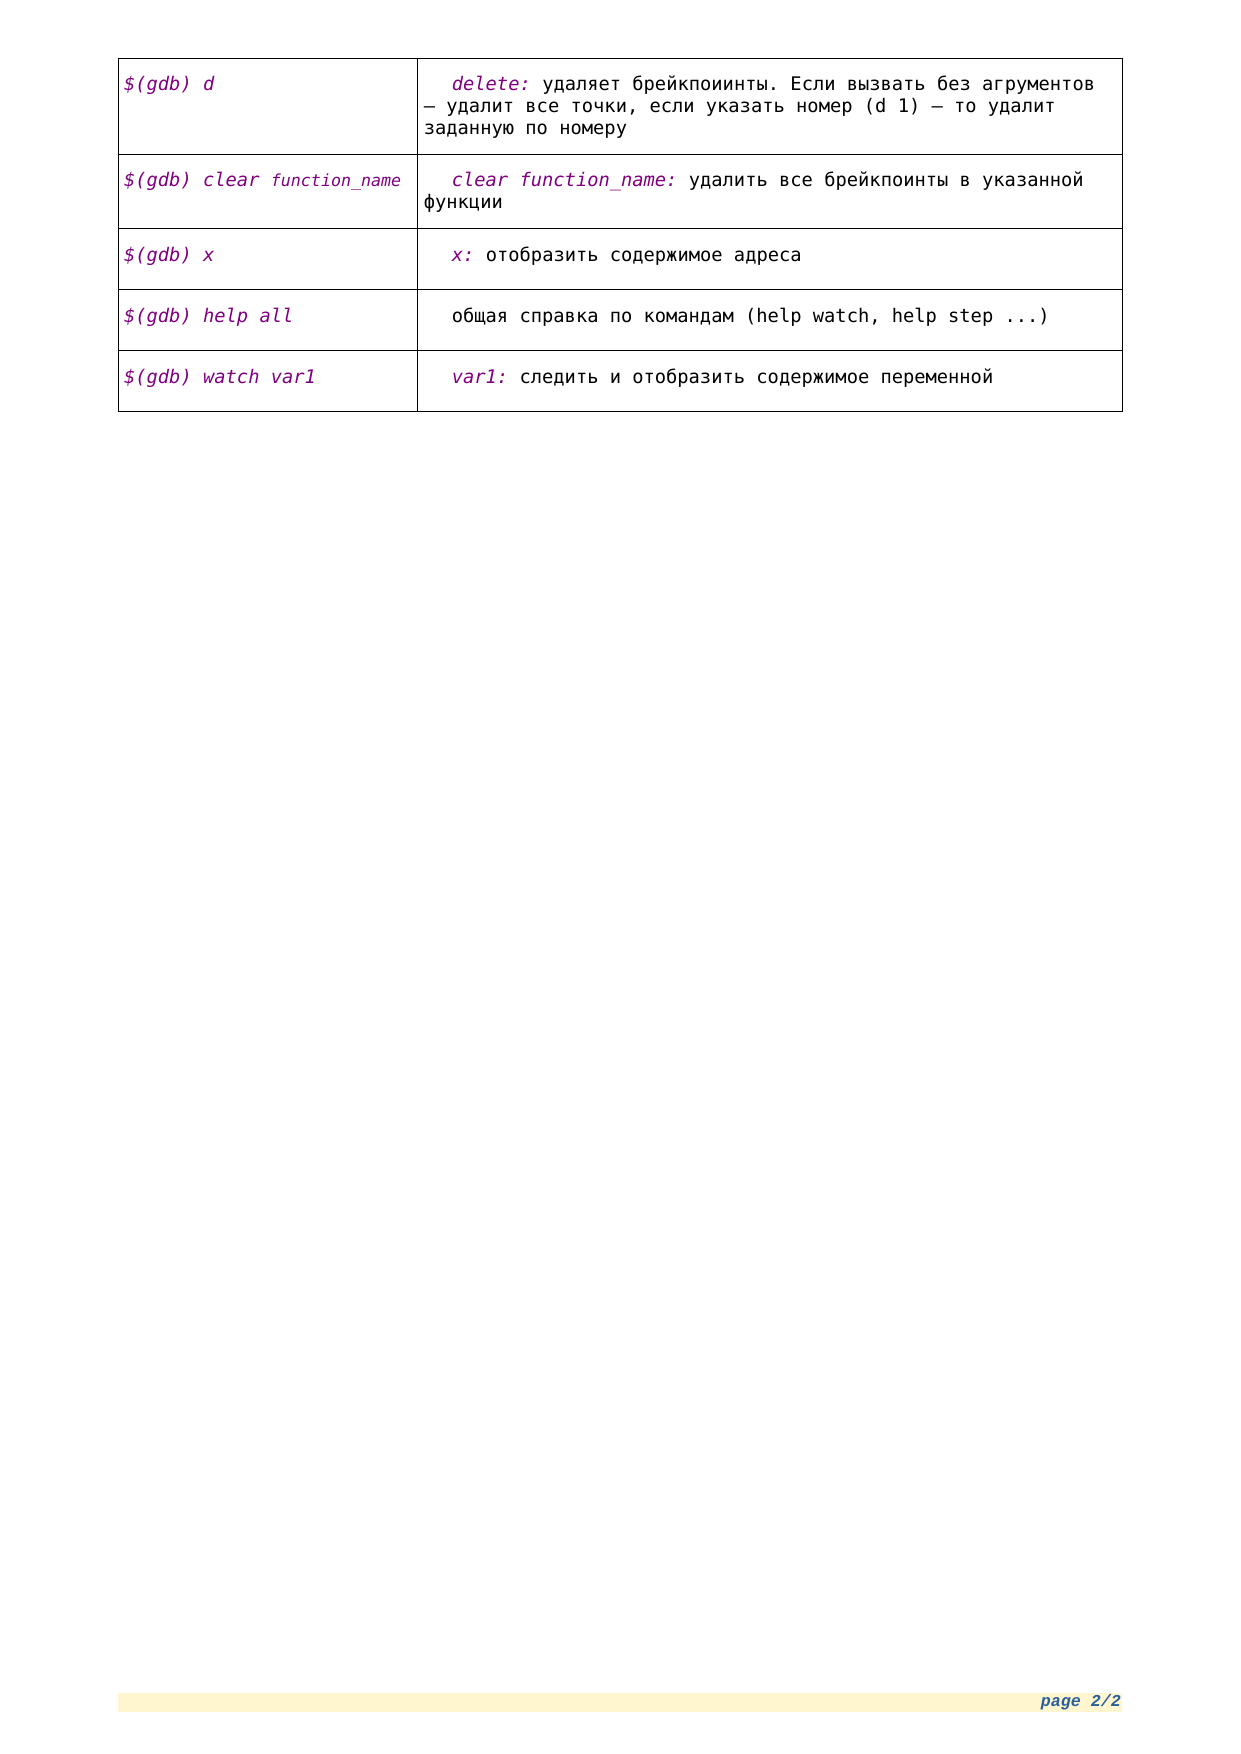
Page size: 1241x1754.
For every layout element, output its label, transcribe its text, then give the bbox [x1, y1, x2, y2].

table_cell $(gdb) d [119, 59, 417, 154]
table_cell x: отобразить содержимое адреса [418, 229, 1122, 289]
table_cell $(gdb) watch var1 [119, 351, 417, 411]
table_cell $(gdb) clear function_name [119, 155, 417, 228]
table_cell $(gdb) x [119, 229, 417, 289]
table_cell clear function_name: удалить все брейкпоинты в указанной функции [418, 155, 1122, 228]
table_cell общая справка по командам (help watch, help step ...) [418, 290, 1122, 350]
table_cell delete: удаляет брейкпоиинты. Если вызвать без агрументов – удалит все точки, если указать номер (d 1) – то удалит заданную по номеру [418, 59, 1122, 154]
table_cell var1: следить и отобразить содержимое переменной [418, 351, 1122, 411]
table_cell $(gdb) help all [119, 290, 417, 350]
